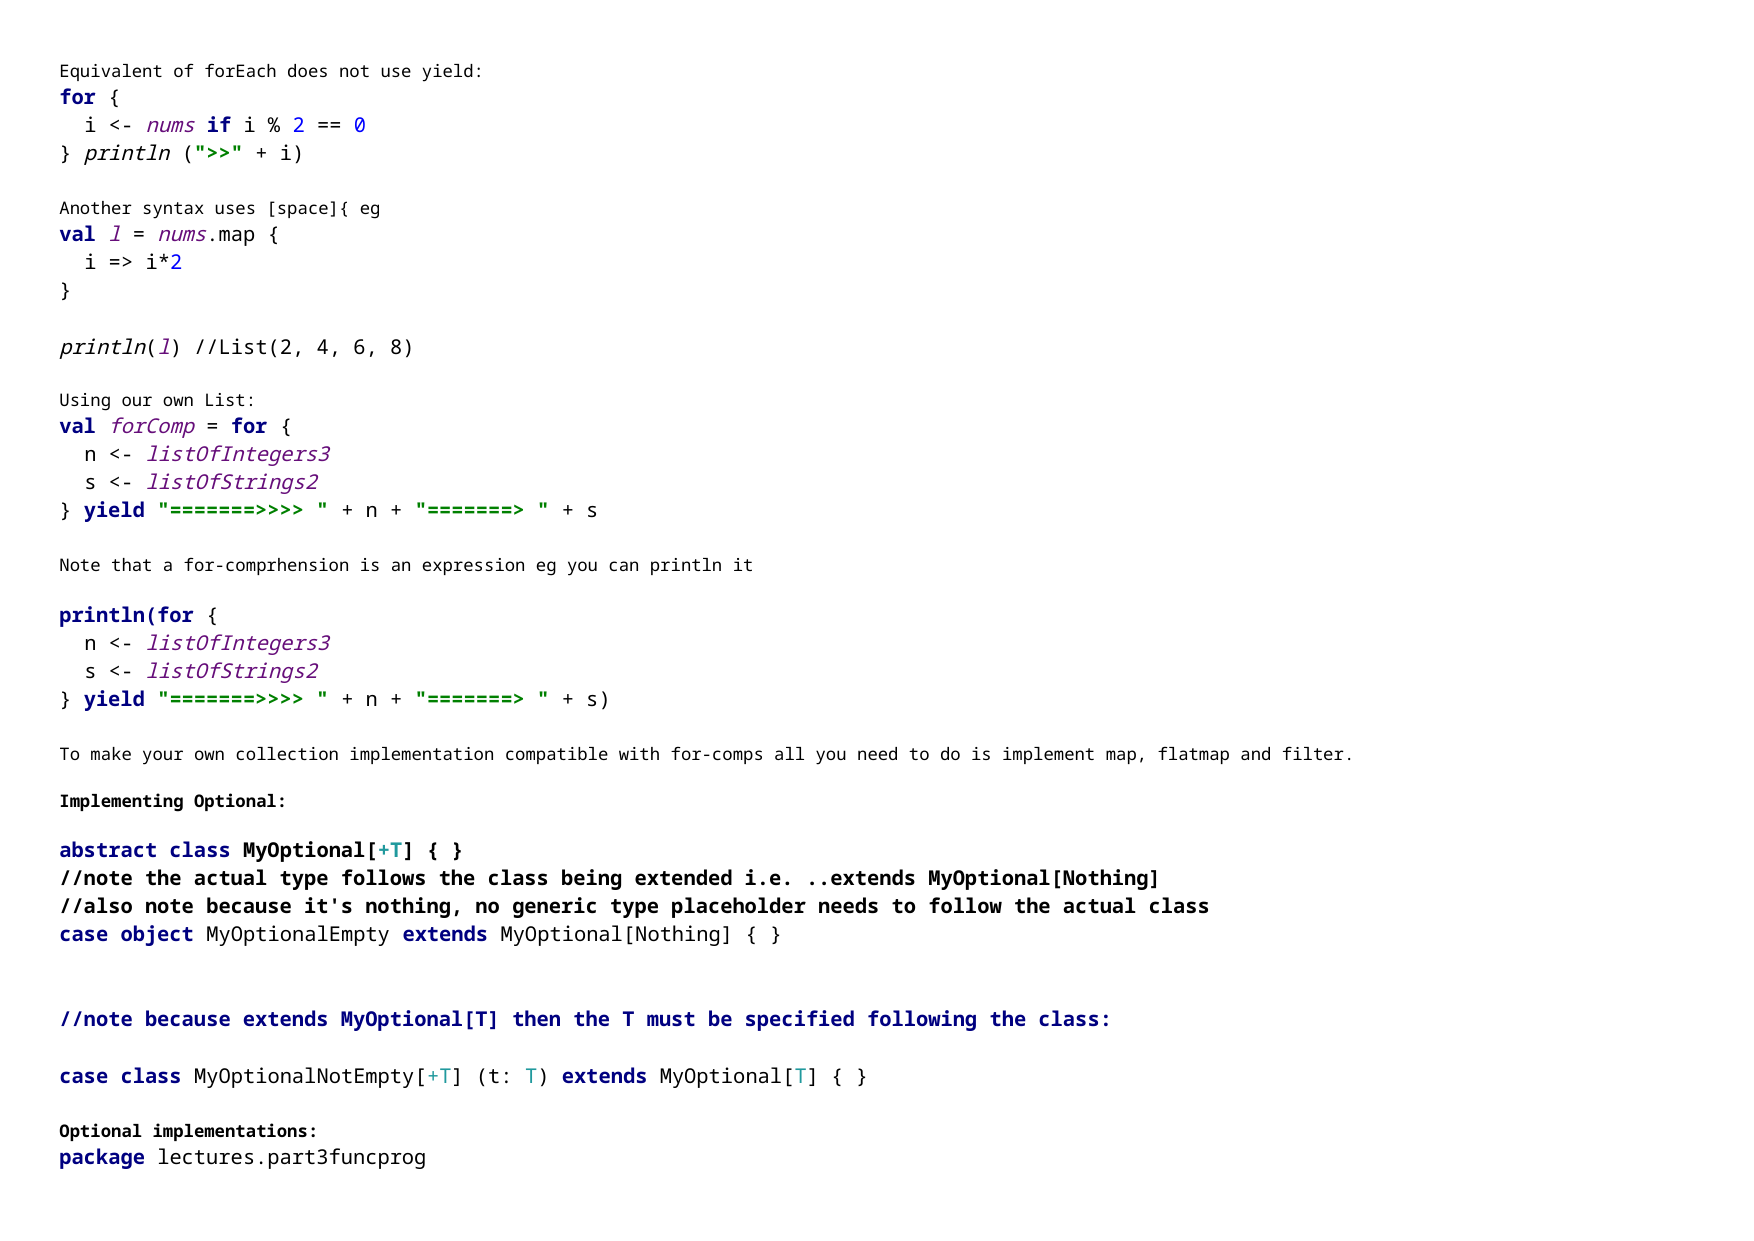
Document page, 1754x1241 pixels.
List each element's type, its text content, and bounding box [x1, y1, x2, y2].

text Note that a for-comprhension is an expression eg you can println it [59, 553, 1695, 577]
text s <- listOfStrings2 [59, 656, 1695, 684]
text n <- listOfIntegers3 [59, 439, 1695, 468]
text Optional implementations: [59, 1119, 1695, 1142]
text } yield "=======>>>> " + n + "=======> " + s) [59, 684, 1695, 712]
text package lectures.part3funcprog [59, 1142, 1695, 1170]
text i => i*2 [59, 247, 1695, 275]
text val l = nums.map { [59, 219, 1695, 247]
text Using our own List: [59, 388, 1695, 412]
text } println (">>" + i) [59, 138, 1695, 166]
text To make your own collection implementation compatible with for-comps all you need to do is implement map, flatmap and filter. [59, 742, 1695, 765]
text case class MyOptionalNotEmpty[+T] (t: T) extends MyOptional[T] { } [59, 1062, 1695, 1089]
text val forComp = for { [59, 412, 1695, 439]
text println(for { [59, 600, 1695, 628]
text case object MyOptionalEmpty extends MyOptional[Nothing] { } [59, 919, 1695, 947]
text Another syntax uses [space]{ eg [59, 196, 1695, 219]
text s <- listOfStrings2 [59, 468, 1695, 496]
text println(l) //List(2, 4, 6, 8) [59, 333, 1695, 360]
text //note because extends MyOptional[T] then the T must be specified following the class: [59, 1004, 1695, 1032]
text abstract class MyOptional[+T] { } [59, 836, 1695, 863]
text //note the actual type follows the class being extended i.e. ..extends MyOptional[Nothing] [59, 863, 1695, 891]
text for { [59, 83, 1695, 110]
text n <- listOfIntegers3 [59, 628, 1695, 656]
text Equivalent of forEach does not use yield: [59, 59, 1695, 83]
text } yield "=======>>>> " + n + "=======> " + s [59, 496, 1695, 524]
text } [59, 275, 1695, 303]
text Implementing Optional: [59, 789, 1695, 812]
text i <- nums if i % 2 == 0 [59, 110, 1695, 138]
text //also note because it's nothing, no generic type placeholder needs to follow the actual class [59, 891, 1695, 919]
